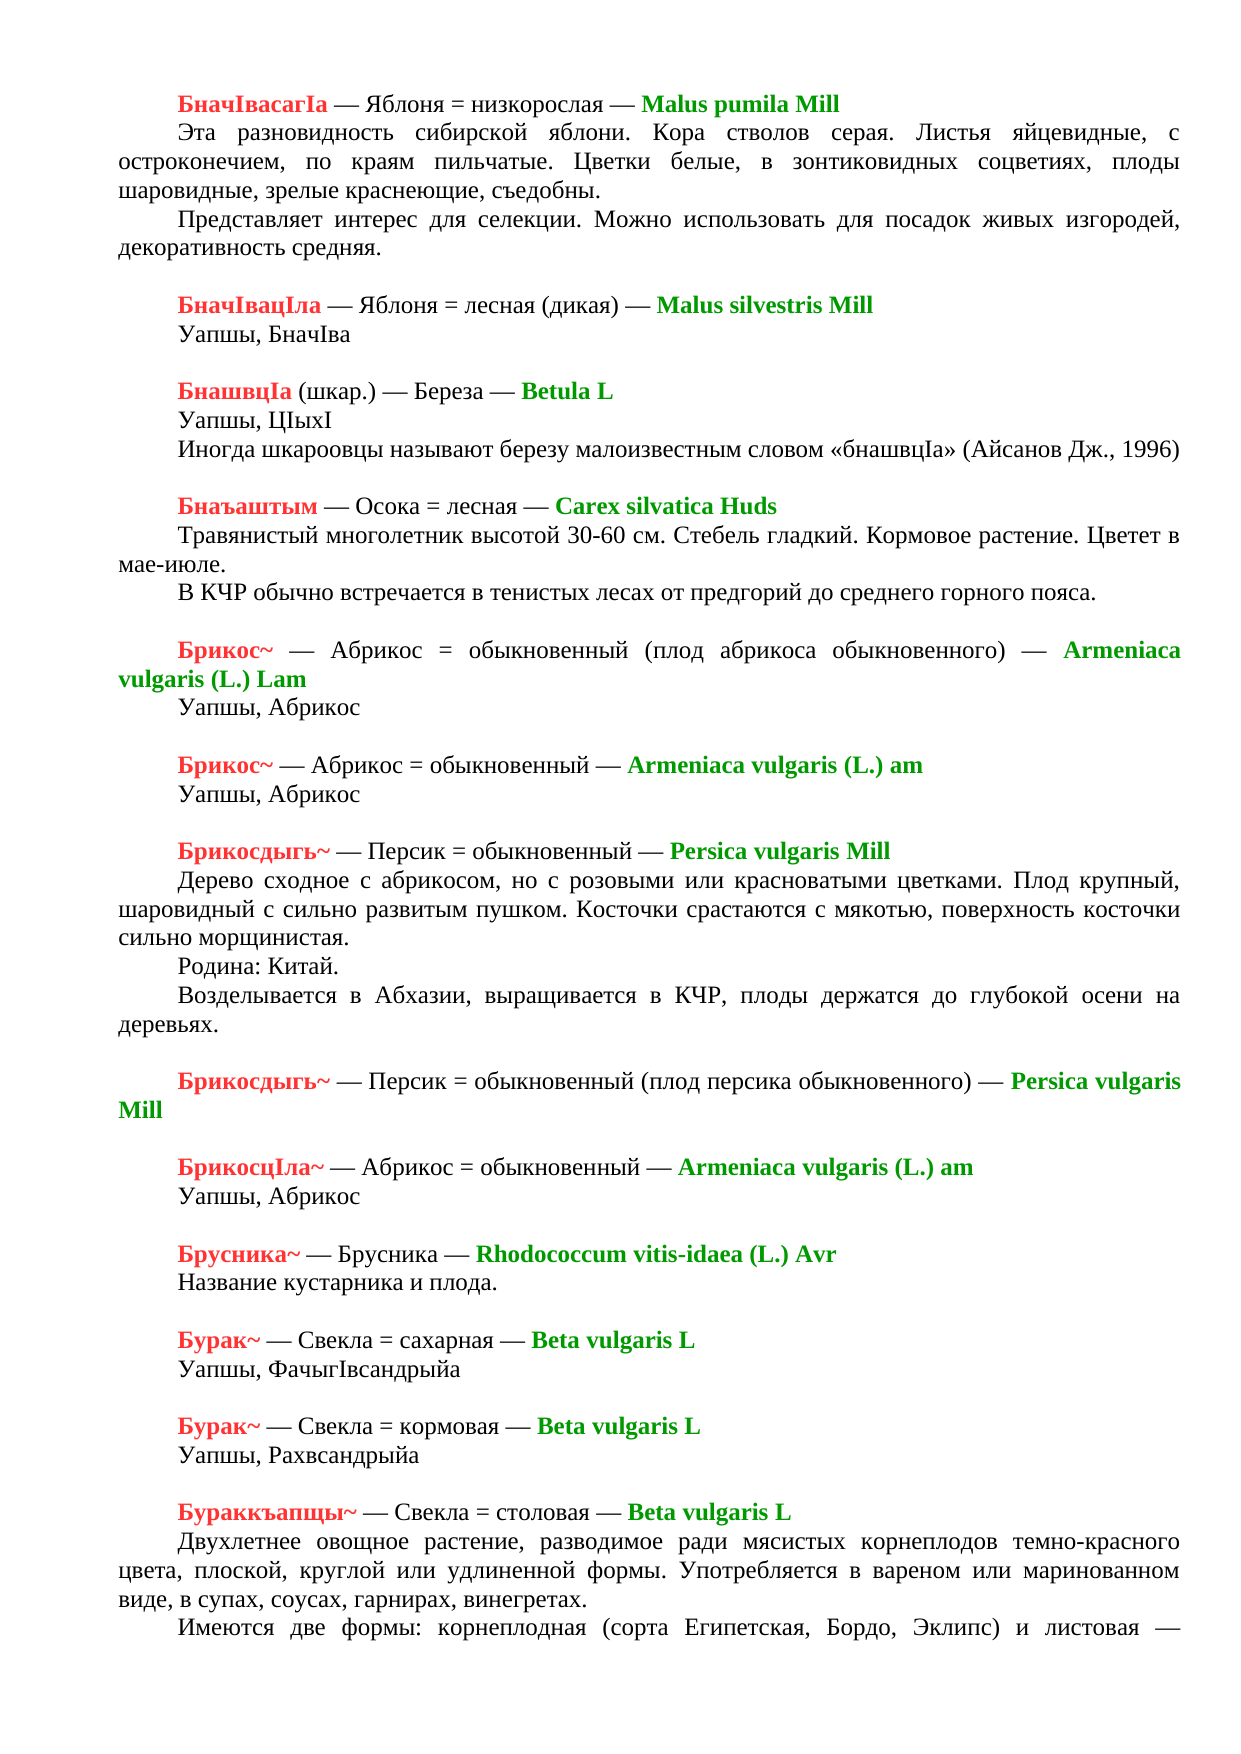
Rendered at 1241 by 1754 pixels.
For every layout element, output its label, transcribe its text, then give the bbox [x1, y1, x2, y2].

text Бурак~ — Свекла = кормовая — Beta vulgaris L [118, 1411, 1181, 1440]
text БнашвцIа (шкар.) — Береза — Betula L [118, 376, 1181, 405]
text Брусника~ — Брусника — Rhodococcum vitis-idaea (L.) Avr [118, 1239, 1181, 1267]
text Брикос~ — Абрикос = обыкновенный — Armeniaca vulgaris (L.) am [118, 750, 1181, 779]
text Родина: Китай. [118, 951, 1181, 980]
text БначIвасагIа — Яблоня = низкорослая — Malus pumila Mill [118, 89, 1181, 117]
text Уапшы, Рахвсандрыйа [118, 1440, 1181, 1469]
text Уапшы, ЦIыхI [118, 405, 1181, 434]
text Уапшы, Абрикос [118, 779, 1181, 807]
text В КЧР обычно встречается в тенистых лесах от предгорий до среднего горного пояса. [118, 577, 1181, 606]
text Дерево сходное с абрикосом, но с розовыми или красноватыми цветками. Плод крупный, шаровидный с сильно развитым пушком. Косточки срастаются с мякотью, поверхность косточки сильно морщинистая. [118, 865, 1181, 951]
text Двухлетнее овощное растение, разводимое ради мясистых корнеплодов темно-красного цвета, плоской, круглой или удлиненной формы. Употребляется в вареном или маринованном виде, в супах, соусах, гарнирах, винегретах. [118, 1526, 1181, 1612]
text Представляет интерес для селекции. Можно использовать для посадок живых изгородей, декоративность средняя. [118, 204, 1181, 261]
text Брикосдыгь~ — Персик = обыкновенный — Persica vulgaris Mill [118, 836, 1181, 865]
text Бурак~ — Свекла = сахарная — Beta vulgaris L [118, 1325, 1181, 1354]
text Имеются две формы: корнеплодная (сорта Египетская, Бордо, Эклипс) и листовая — [118, 1612, 1181, 1641]
text Уапшы, Абрикос [118, 1181, 1181, 1210]
text Брикосдыгь~ — Персик = обыкновенный (плод персика обыкновенного) — Persica vulgaris Mill [118, 1066, 1181, 1124]
text Уапшы, БначIва [118, 319, 1181, 347]
text Эта разновидность сибирской яблони. Кора стволов серая. Листья яйцевидные, с остроконечием, по краям пильчатые. Цветки белые, в зонтиковидных соцветиях, плоды шаровидные, зрелые краснеющие, съедобны. [118, 117, 1181, 204]
text Бнаъаштым — Осока = лесная — Carex silvatica Huds [118, 491, 1181, 520]
text Иногда шкароовцы называют березу малоизвестным словом «бнашвцIа» (Айсанов Дж., 1996) [118, 434, 1181, 462]
text Брикос~ — Абрикос = обыкновенный (плод абрикоса обыкновенного) — Armeniaca vulgaris (L.) Lam [118, 635, 1181, 692]
text Бураккъапщы~ — Свекла = столовая — Beta vulgaris L [118, 1497, 1181, 1526]
text Травянистый многолетник высотой 30-60 см. Стебель гладкий. Кормовое растение. Цветет в мае-июле. [118, 520, 1181, 577]
text БначIвацIла — Яблоня = лесная (дикая) — Malus silvestris Mill [118, 290, 1181, 319]
text Уапшы, Абрикос [118, 692, 1181, 721]
text Возделывается в Абхазии, выращивается в КЧР, плоды держатся до глубокой осени на деревьях. [118, 980, 1181, 1037]
text Уапшы, ФачыгIвсандрыйа [118, 1354, 1181, 1382]
text Название кустарника и плода. [118, 1267, 1181, 1296]
text БрикосцIла~ — Абрикос = обыкновенный — Armeniaca vulgaris (L.) am [118, 1152, 1181, 1181]
